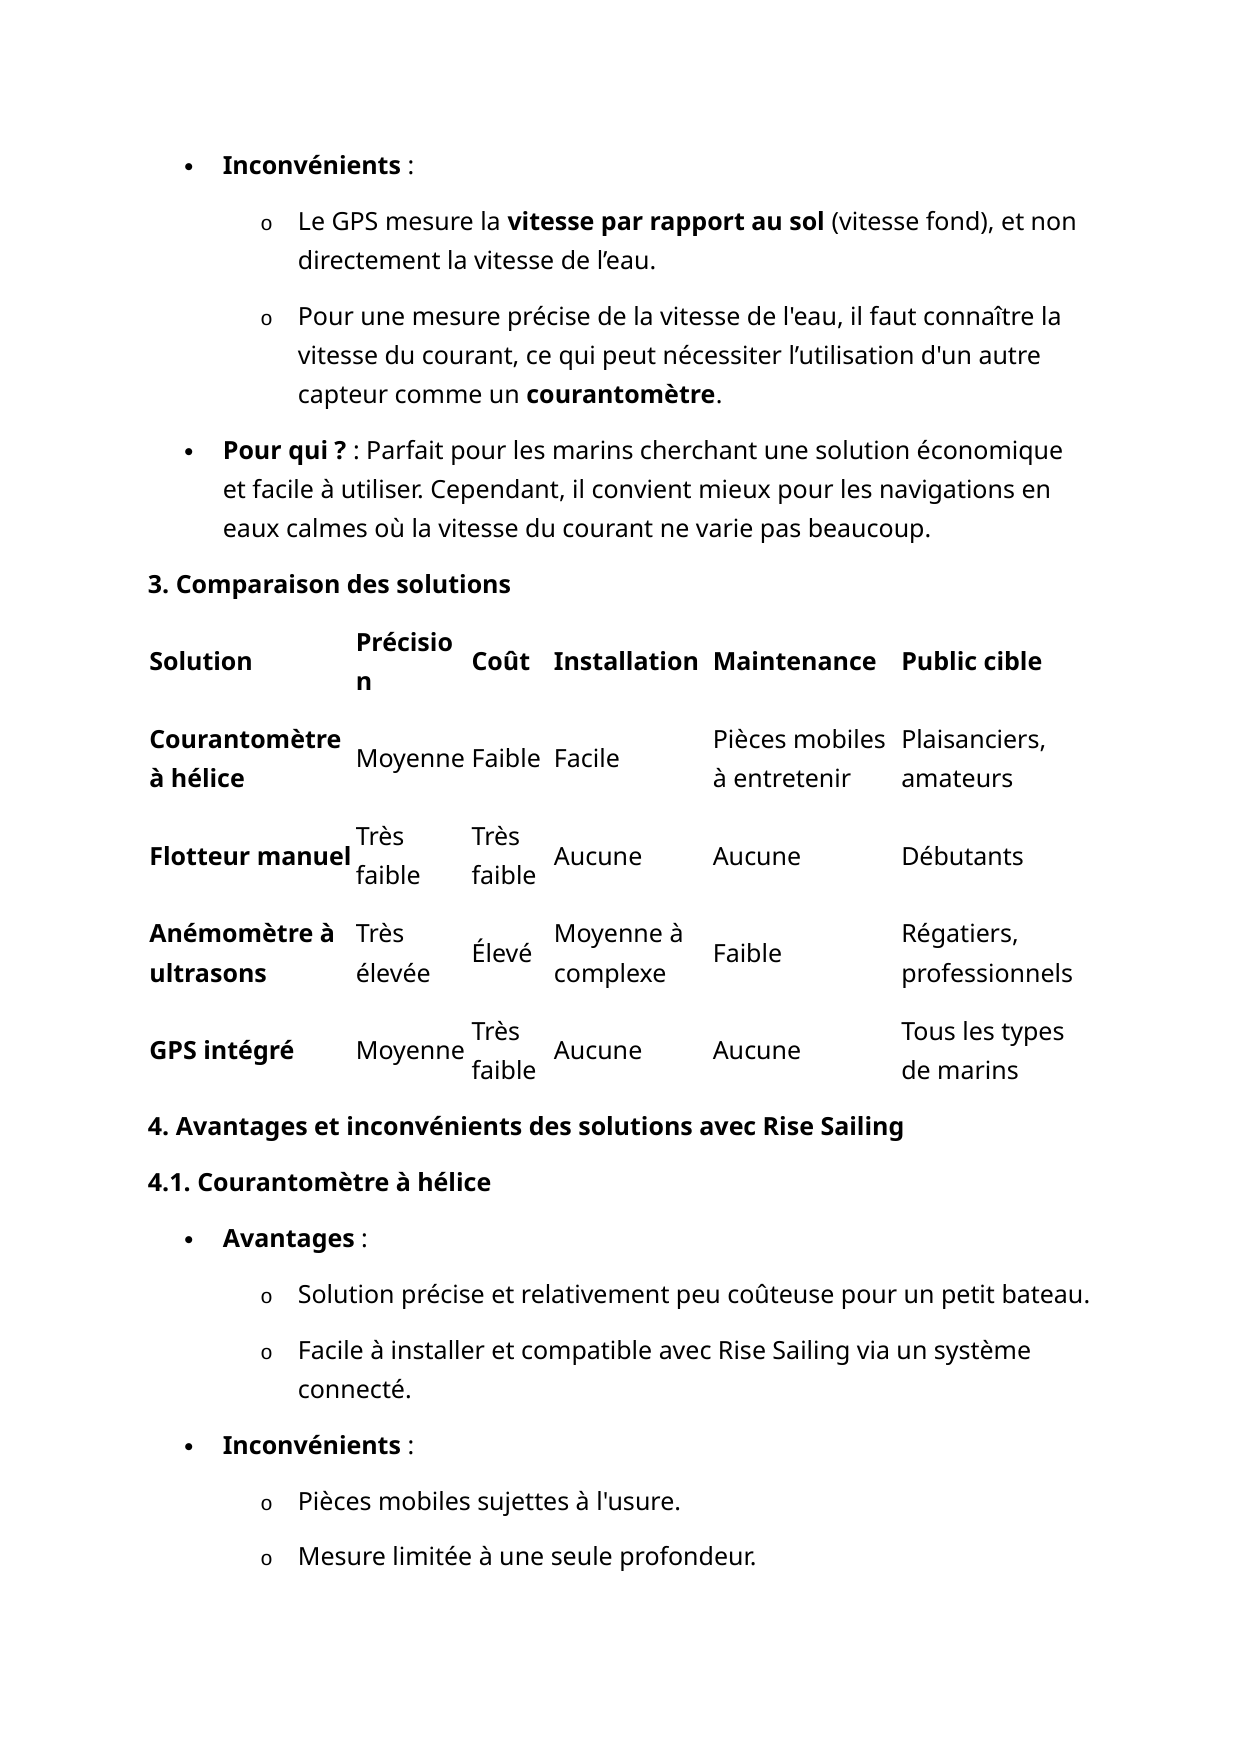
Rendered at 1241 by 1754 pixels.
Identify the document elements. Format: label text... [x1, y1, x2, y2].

table_cell Très élevée [354, 915, 470, 1012]
table_header Solution [148, 623, 354, 720]
table_header Public cible [899, 623, 1093, 720]
list Inconvénients : [185, 148, 1093, 182]
table_cell Très faible [470, 817, 552, 914]
table_cell Plaisanciers, amateurs [899, 720, 1093, 817]
table_cell Facile [552, 720, 711, 817]
table_cell Aucune [552, 1012, 711, 1109]
table_cell Régatiers, professionnels [899, 915, 1093, 1012]
table_cell Faible [711, 915, 899, 1012]
list Avantages : [185, 1221, 1093, 1255]
table_cell Tous les types de marins [899, 1012, 1093, 1109]
text 3. Comparaison des solutions [148, 567, 1093, 601]
table_header Installation [552, 623, 711, 720]
table_cell Courantomètre à hélice [148, 720, 354, 817]
list Facile à installer et compatible avec Rise Sailing via un système connecté. [260, 1332, 1093, 1406]
table_cell Moyenne [354, 1012, 470, 1109]
list Pour une mesure précise de la vitesse de l'eau, il faut connaître la vitesse du courant, ce qui peut nécessiter l’utilisation d'un autre capteur comme un courantomètre. [260, 298, 1093, 411]
list Solution précise et relativement peu coûteuse pour un petit bateau. [260, 1277, 1093, 1311]
table_cell Flotteur manuel [148, 817, 354, 914]
table_header Coût [470, 623, 552, 720]
text 4.1. Courantomètre à hélice [148, 1165, 1093, 1199]
list Inconvénients : [185, 1427, 1093, 1461]
table_cell Débutants [899, 817, 1093, 914]
list Pour qui ? : Parfait pour les marins cherchant une solution économique et facile à utiliser. Cependant, il convient mieux pour les navigations en eaux calmes où la vitesse du courant ne varie pas beaucoup. [185, 433, 1093, 545]
table_cell Anémomètre à ultrasons [148, 915, 354, 1012]
table_header Maintenance [711, 623, 899, 720]
table_cell Faible [470, 720, 552, 817]
list Pièces mobiles sujettes à l'usure. [260, 1483, 1093, 1517]
table_cell Pièces mobiles à entretenir [711, 720, 899, 817]
table_cell Élevé [470, 915, 552, 1012]
table_cell GPS intégré [148, 1012, 354, 1109]
list Mesure limitée à une seule profondeur. [260, 1539, 1093, 1573]
text 4. Avantages et inconvénients des solutions avec Rise Sailing [148, 1109, 1093, 1143]
list Le GPS mesure la vitesse par rapport au sol (vitesse fond), et non directement la vitesse de l’eau. [260, 203, 1093, 277]
table_cell Très faible [354, 817, 470, 914]
table_cell Très faible [470, 1012, 552, 1109]
table_cell Aucune [711, 1012, 899, 1109]
table_cell Aucune [711, 817, 899, 914]
table_cell Moyenne [354, 720, 470, 817]
table_header Précision [354, 623, 470, 720]
table_cell Moyenne à complexe [552, 915, 711, 1012]
table_cell Aucune [552, 817, 711, 914]
